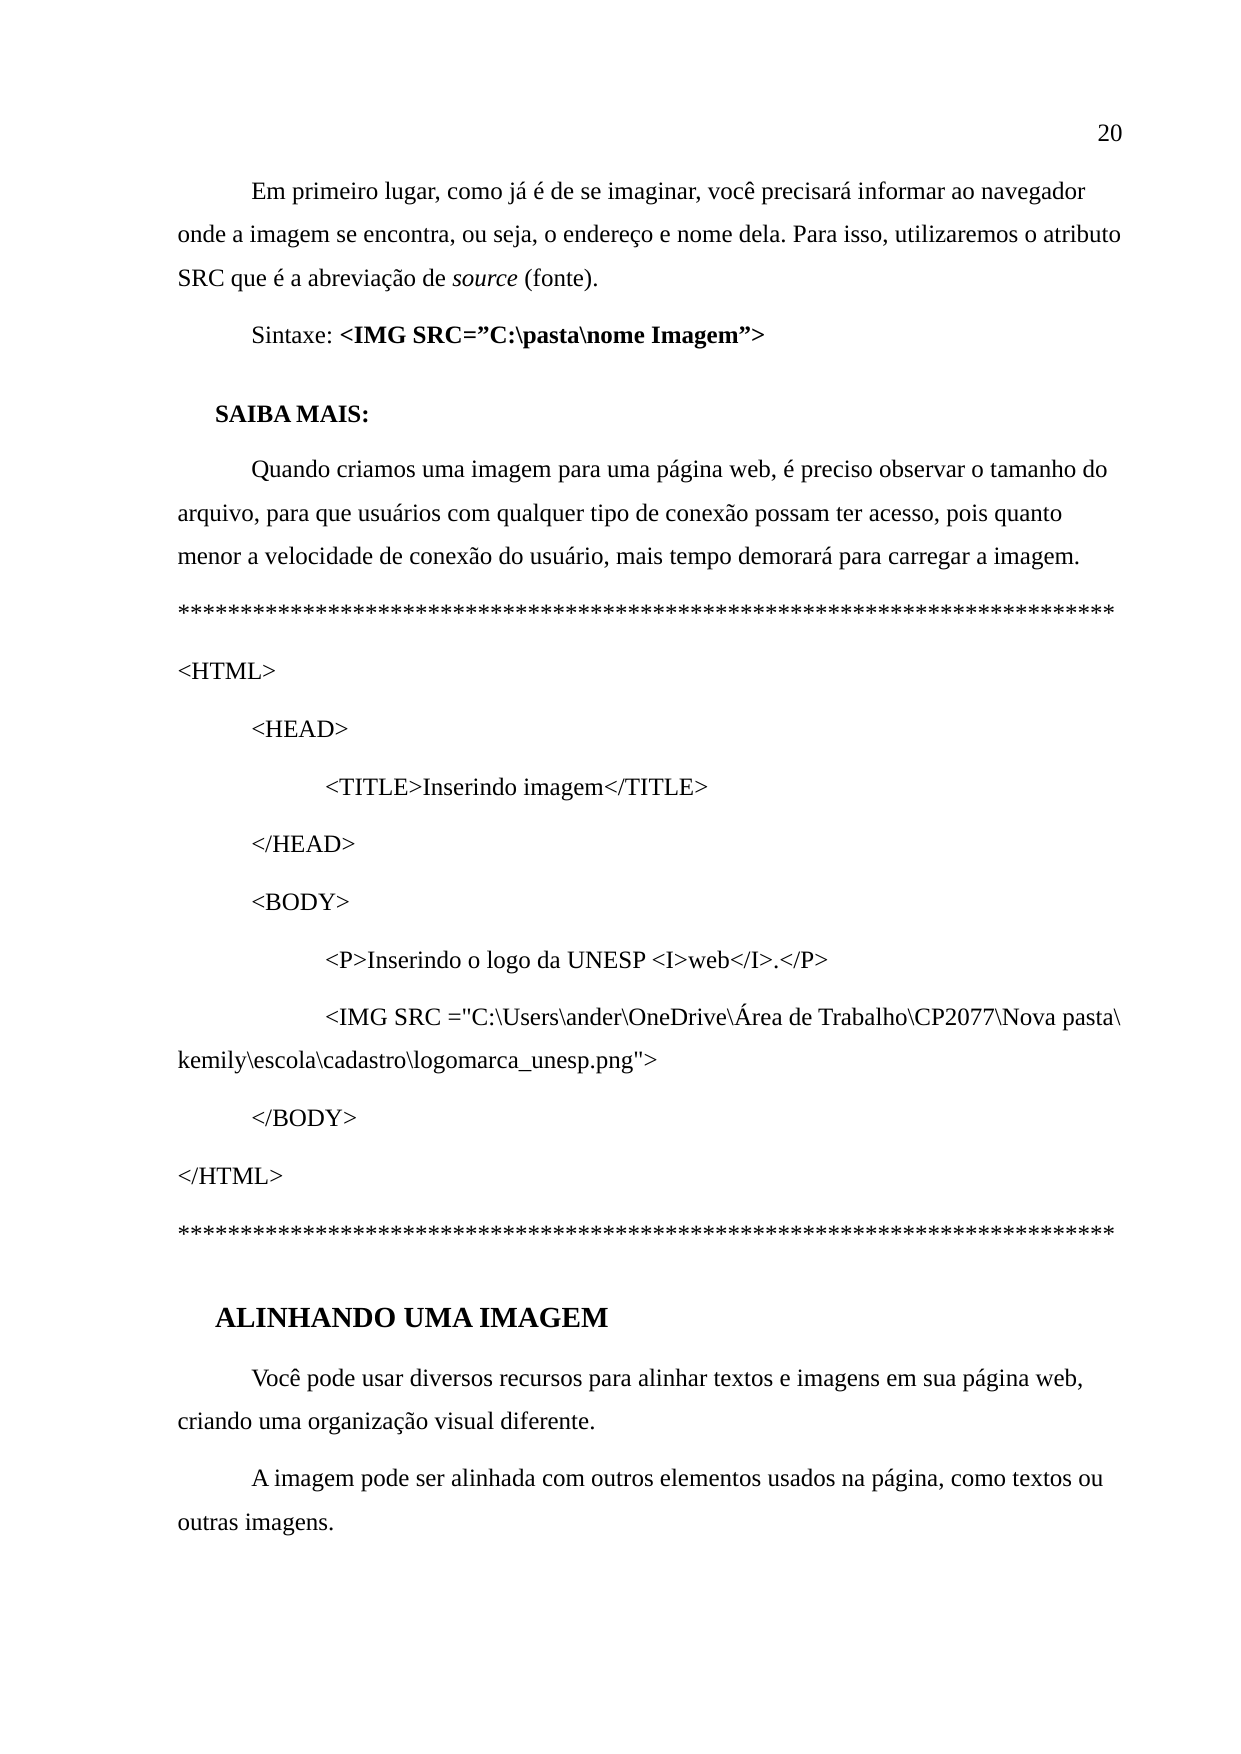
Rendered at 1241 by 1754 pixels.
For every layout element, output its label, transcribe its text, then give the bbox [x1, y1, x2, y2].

text <BODY> [177, 887, 1122, 916]
text A imagem pode ser alinhada com outros elementos usados na página, como textos ou outras imagens. [177, 1463, 1122, 1535]
text Em primeiro lugar, como já é de se imaginar, você precisará informar ao navegador onde a imagem se encontra, ou seja, o endereço e nome dela. Para isso, utilizaremos o atributo SRC que é a abreviação de source (fonte). [177, 176, 1122, 291]
text Quando criamos uma imagem para uma página web, é preciso observar o tamanho do arquivo, para que usuários com qualquer tipo de conexão possam ter acesso, pois quanto menor a velocidade de conexão do usuário, mais tempo demorará para carregar a imagem. [177, 454, 1122, 569]
text *************************************************************************** [177, 598, 1122, 627]
text </HTML> [177, 1161, 1122, 1190]
text <HEAD> [177, 714, 1122, 743]
text <TITLE>Inserindo imagem</TITLE> [177, 772, 1122, 800]
text Você pode usar diversos recursos para alinhar textos e imagens em sua página web, criando uma organização visual diferente. [177, 1363, 1122, 1434]
text <IMG SRC ="C:\Users\ander\OneDrive\Área de Trabalho\CP2077\Nova pasta\kemily\escola\cadastro\logomarca_unesp.png"> [177, 1002, 1122, 1074]
text *************************************************************************** [177, 1219, 1122, 1247]
text <P>Inserindo o logo da UNESP <I>web</I>.</P> [177, 945, 1122, 973]
text <HTML> [177, 656, 1122, 685]
subtitle Saiba mais: [215, 399, 1122, 428]
text </BODY> [177, 1103, 1122, 1132]
subtitle Alinhando uma imagem [215, 1300, 1122, 1333]
text Sintaxe: <IMG SRC=”C:\pasta\nome Imagem”> [177, 320, 1122, 349]
text </HEAD> [177, 829, 1122, 858]
